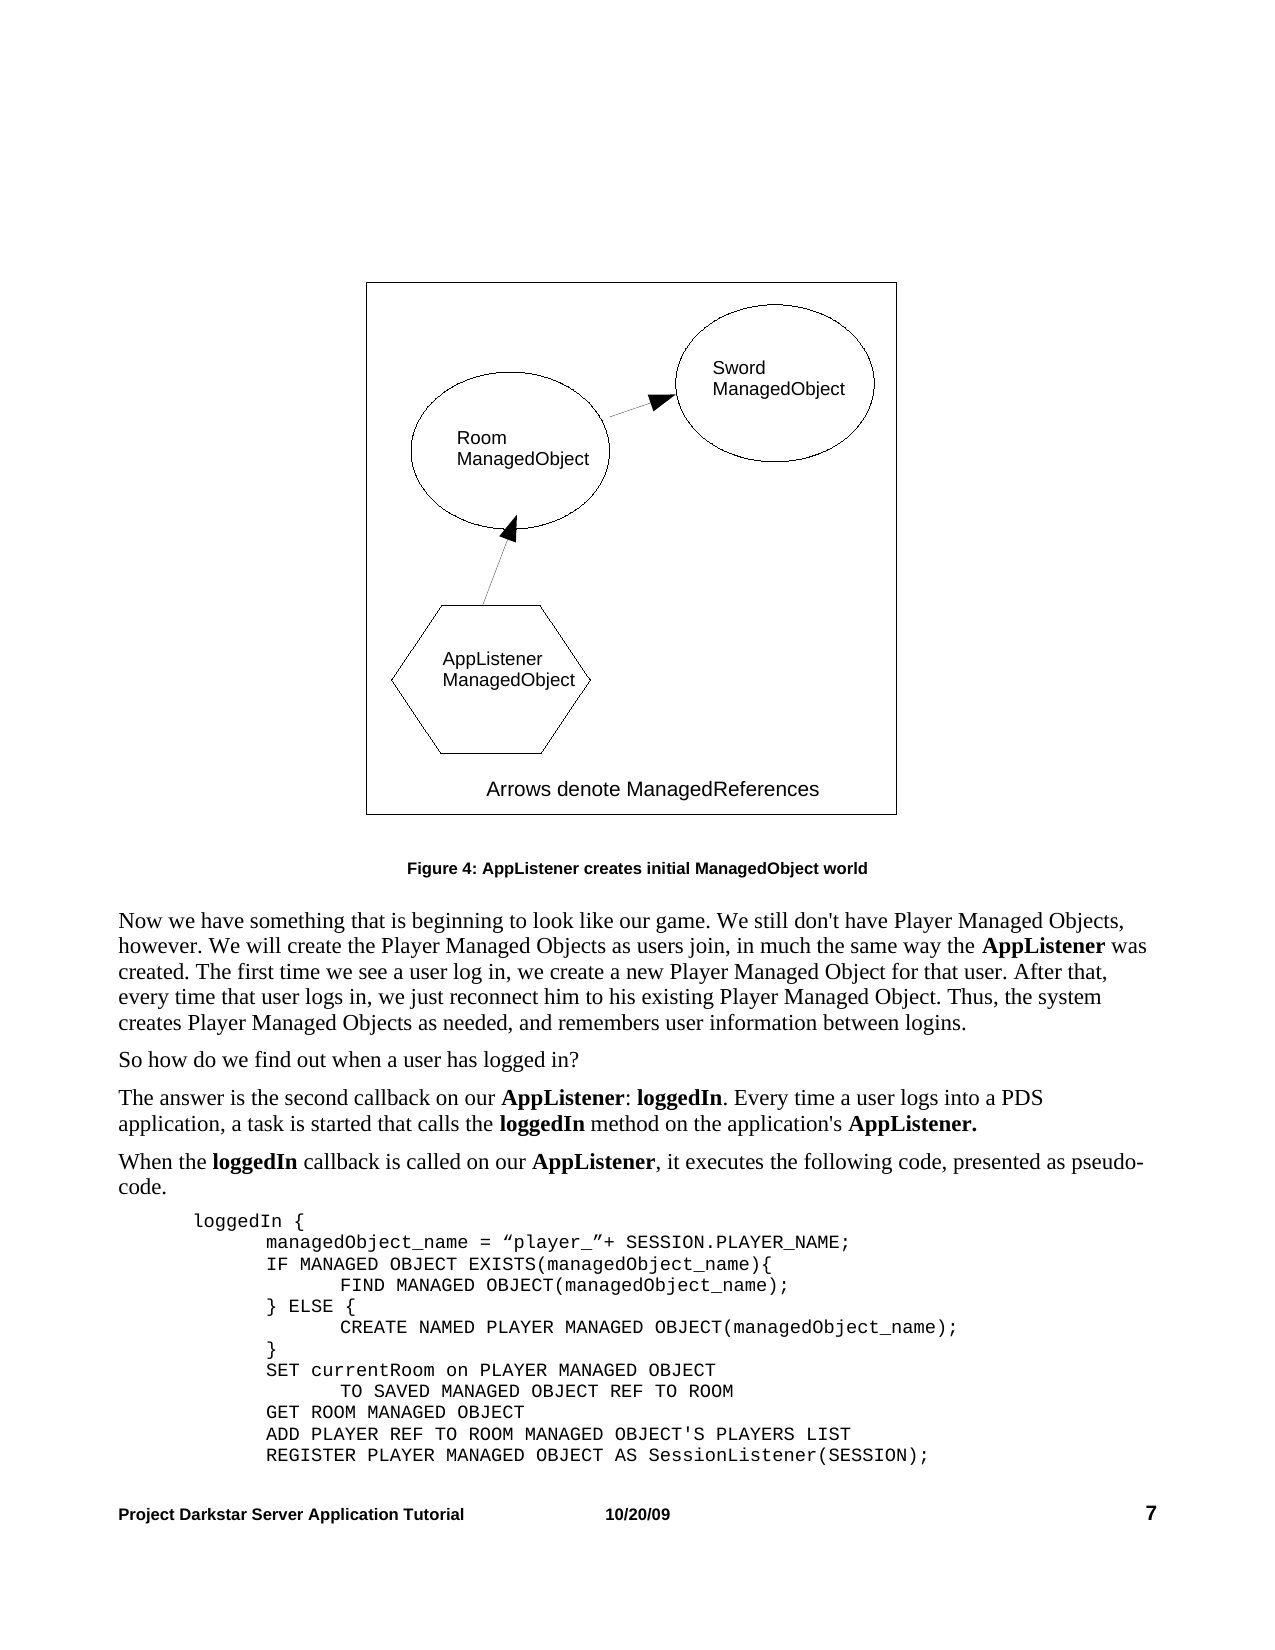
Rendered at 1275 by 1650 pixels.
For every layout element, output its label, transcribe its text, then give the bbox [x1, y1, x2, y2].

text So how do we find out when a user has logged in? [118, 1047, 1157, 1073]
text TO SAVED MANAGED OBJECT REF TO ROOM GET ROOM MANAGED OBJECT ADD PLAYER REF TO ROOM MANAGED OBJECT'S PLAYERS LIST REGISTER PLAYER MANAGED OBJECT AS SessionListener(SESSION); [192, 1382, 1098, 1467]
text Figure 4: AppListener creates initial ManagedObject world [118, 270, 1157, 878]
text When the loggedIn callback is called on our AppListener, it executes the following code, presented as pseudo-code. [118, 1149, 1157, 1199]
text Now we have something that is beginning to look like our game. We still don't have Player Managed Objects, however. We will create the Player Managed Objects as users join, in much the same way the AppListener was created. The first time we see a user log in, we create a new Player Managed Object for that user. After that, every time that user logs in, we just reconnect him to his existing Player Managed Object. Thus, the system creates Player Managed Objects as needed, and remembers user information between logins. [118, 908, 1157, 1035]
text loggedIn { managedObject_name = “player_”+ SESSION.PLAYER_NAME; IF MANAGED OBJECT EXISTS(managedObject_name){ FIND MANAGED OBJECT(managedObject_name); } ELSE { CREATE NAMED PLAYER MANAGED OBJECT(managedObject_name); } SET currentRoom on PLAYER MANAGED OBJECT [192, 1212, 1098, 1382]
text The answer is the second callback on our AppListener: loggedIn. Every time a user logs into a PDS application, a task is started that calls the loggedIn method on the application's AppListener. [118, 1085, 1157, 1136]
